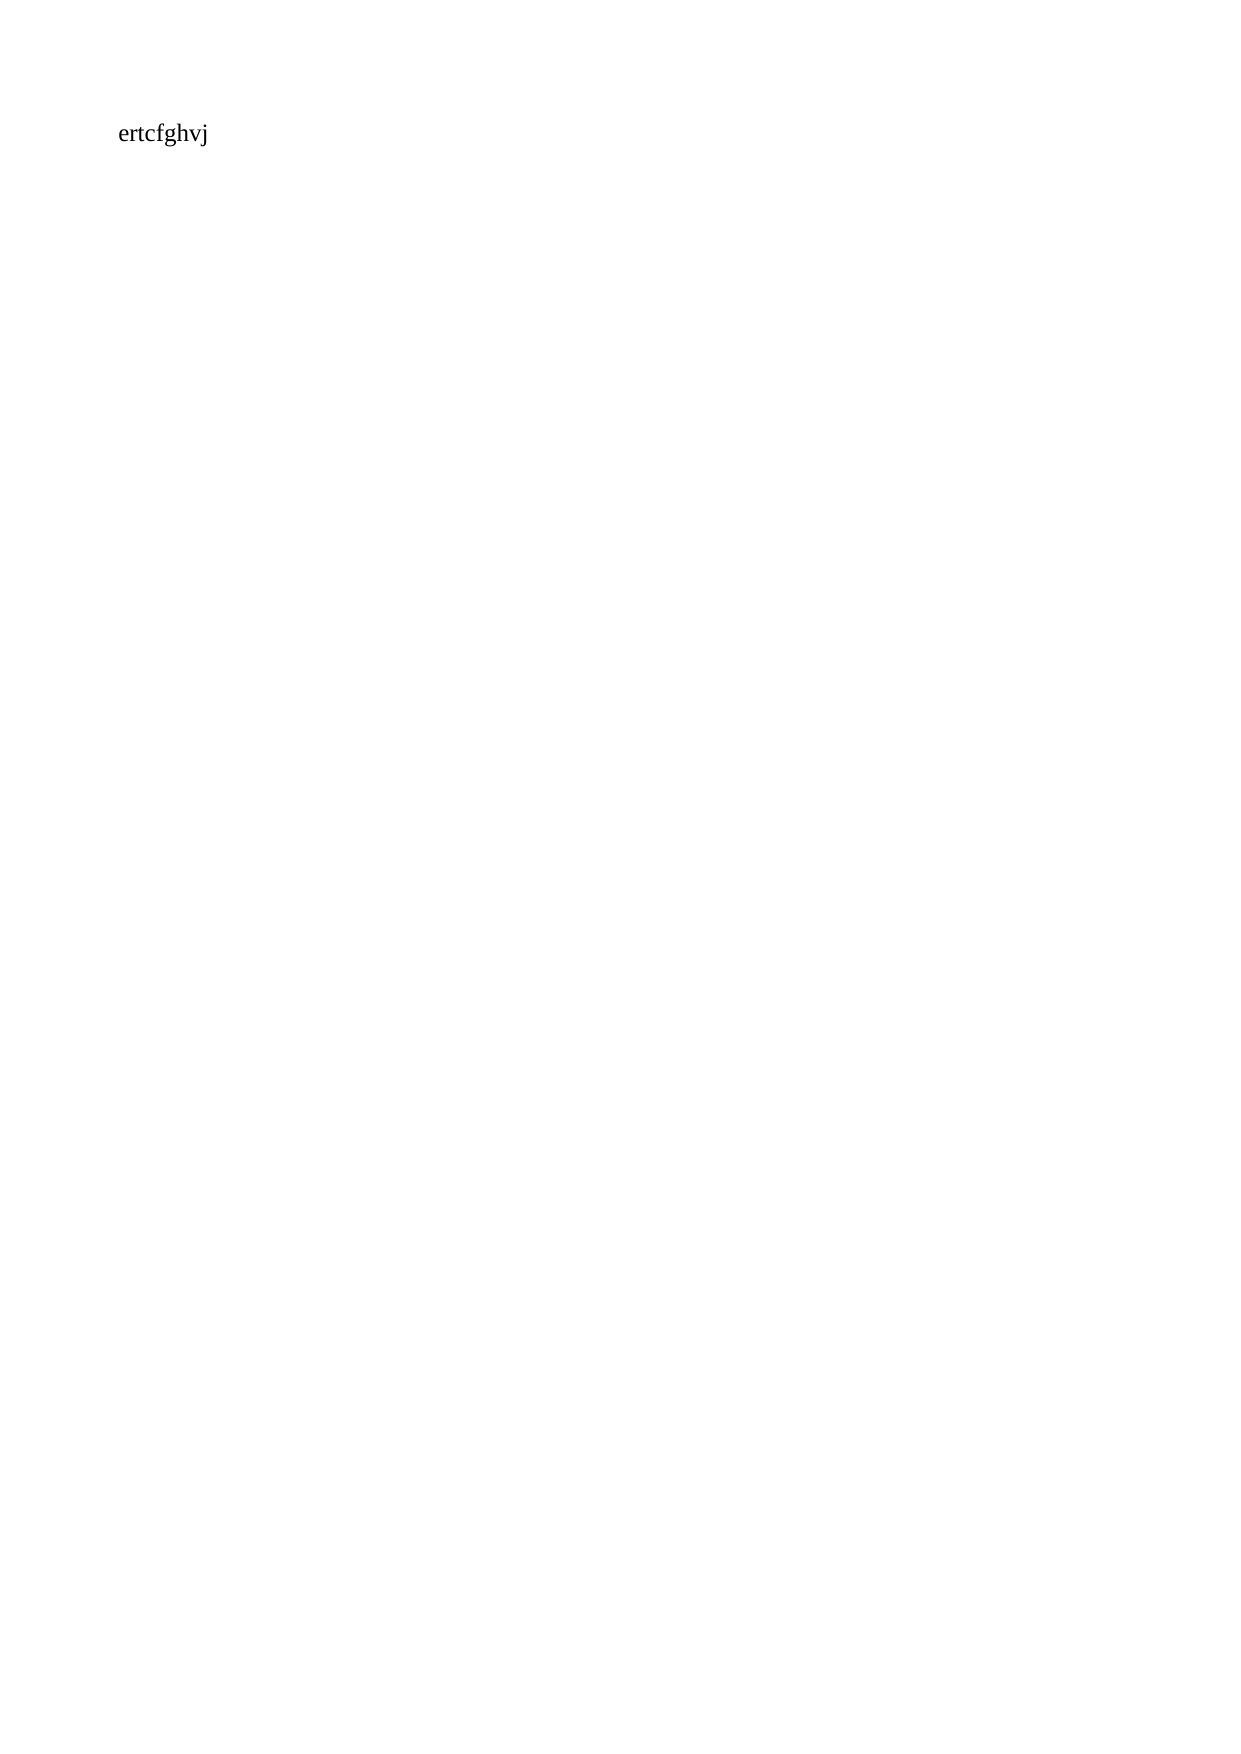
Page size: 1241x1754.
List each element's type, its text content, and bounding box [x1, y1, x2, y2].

text ertcfghvj [118, 118, 1122, 147]
